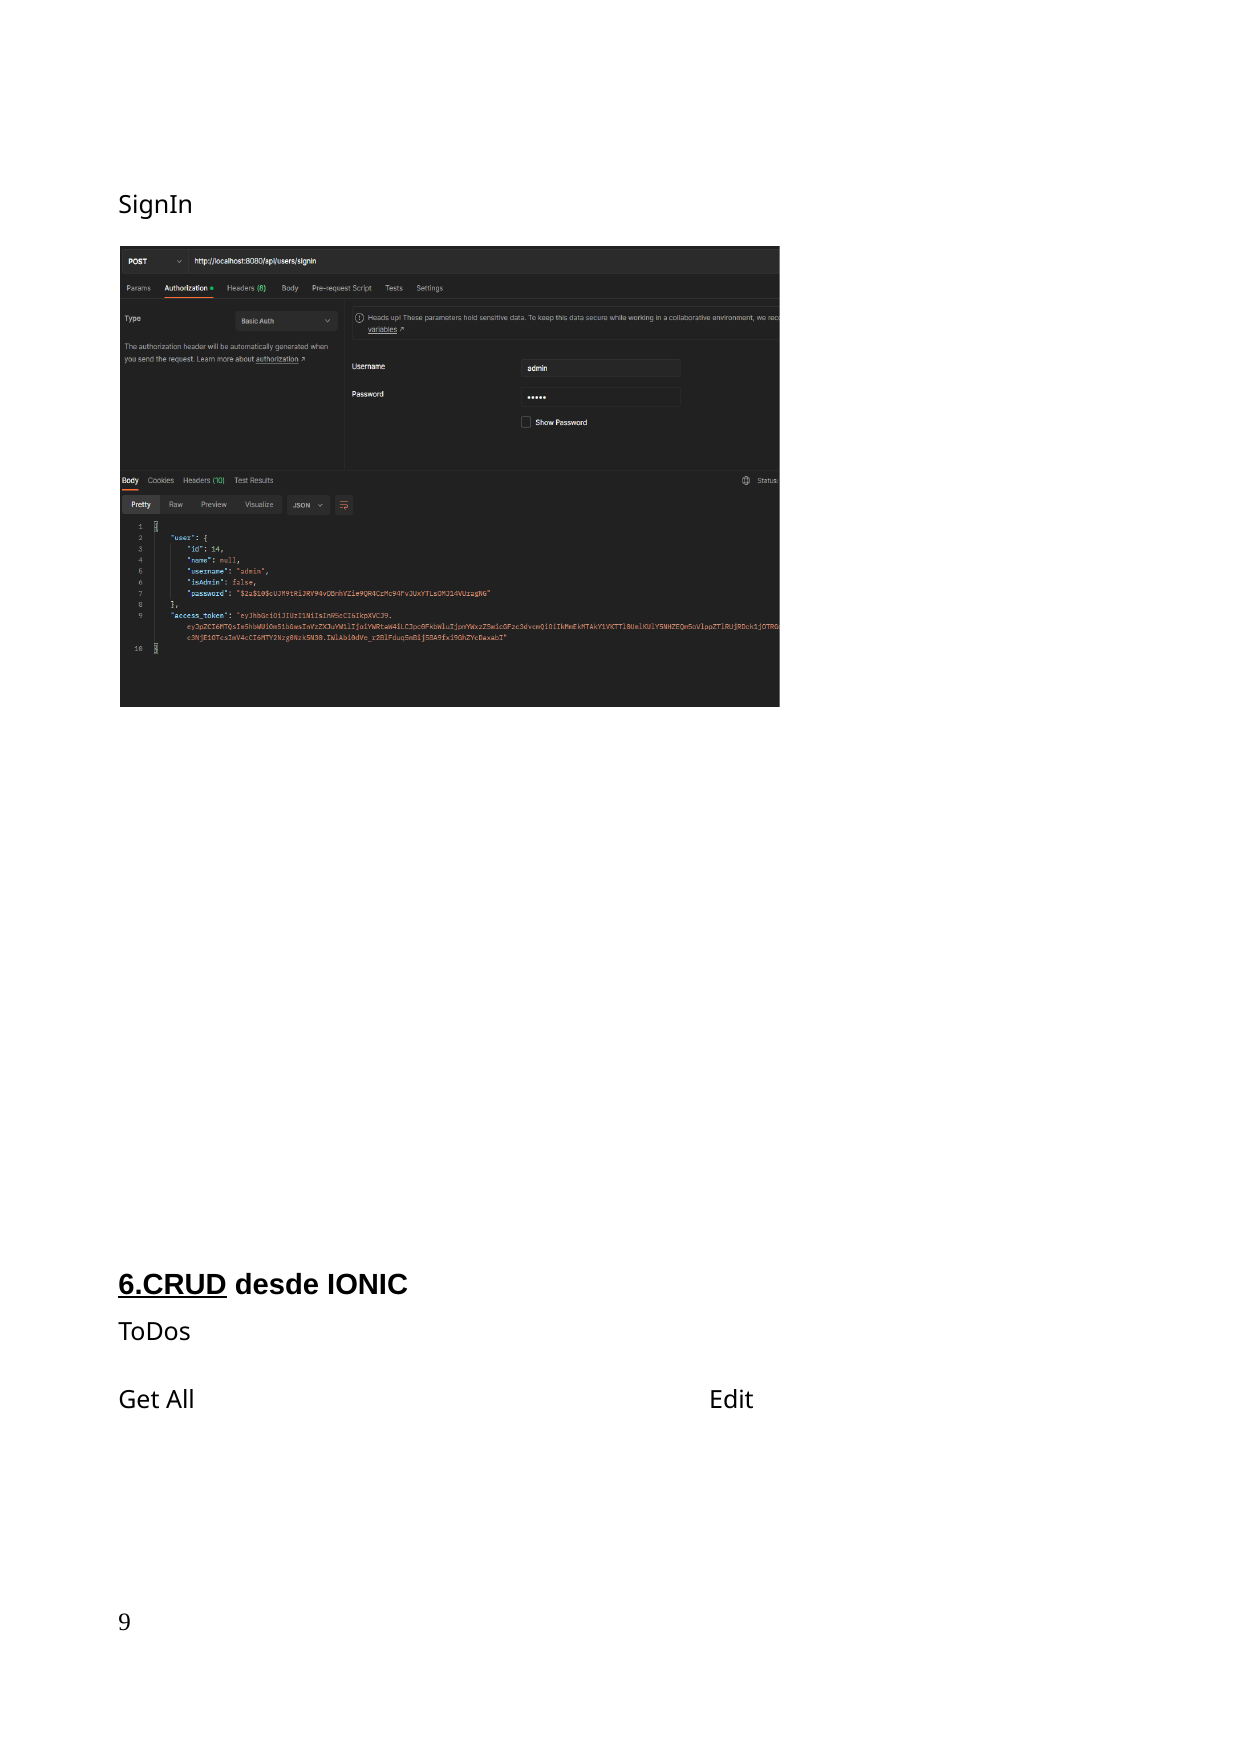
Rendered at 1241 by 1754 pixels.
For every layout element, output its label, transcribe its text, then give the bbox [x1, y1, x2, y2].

subtitle 6.CRUD desde IONIC [118, 1267, 1122, 1301]
picture [120, 246, 780, 707]
text Get All Edit [118, 1381, 1122, 1415]
text ToDos [118, 1313, 1122, 1347]
text SignIn [118, 186, 1122, 220]
